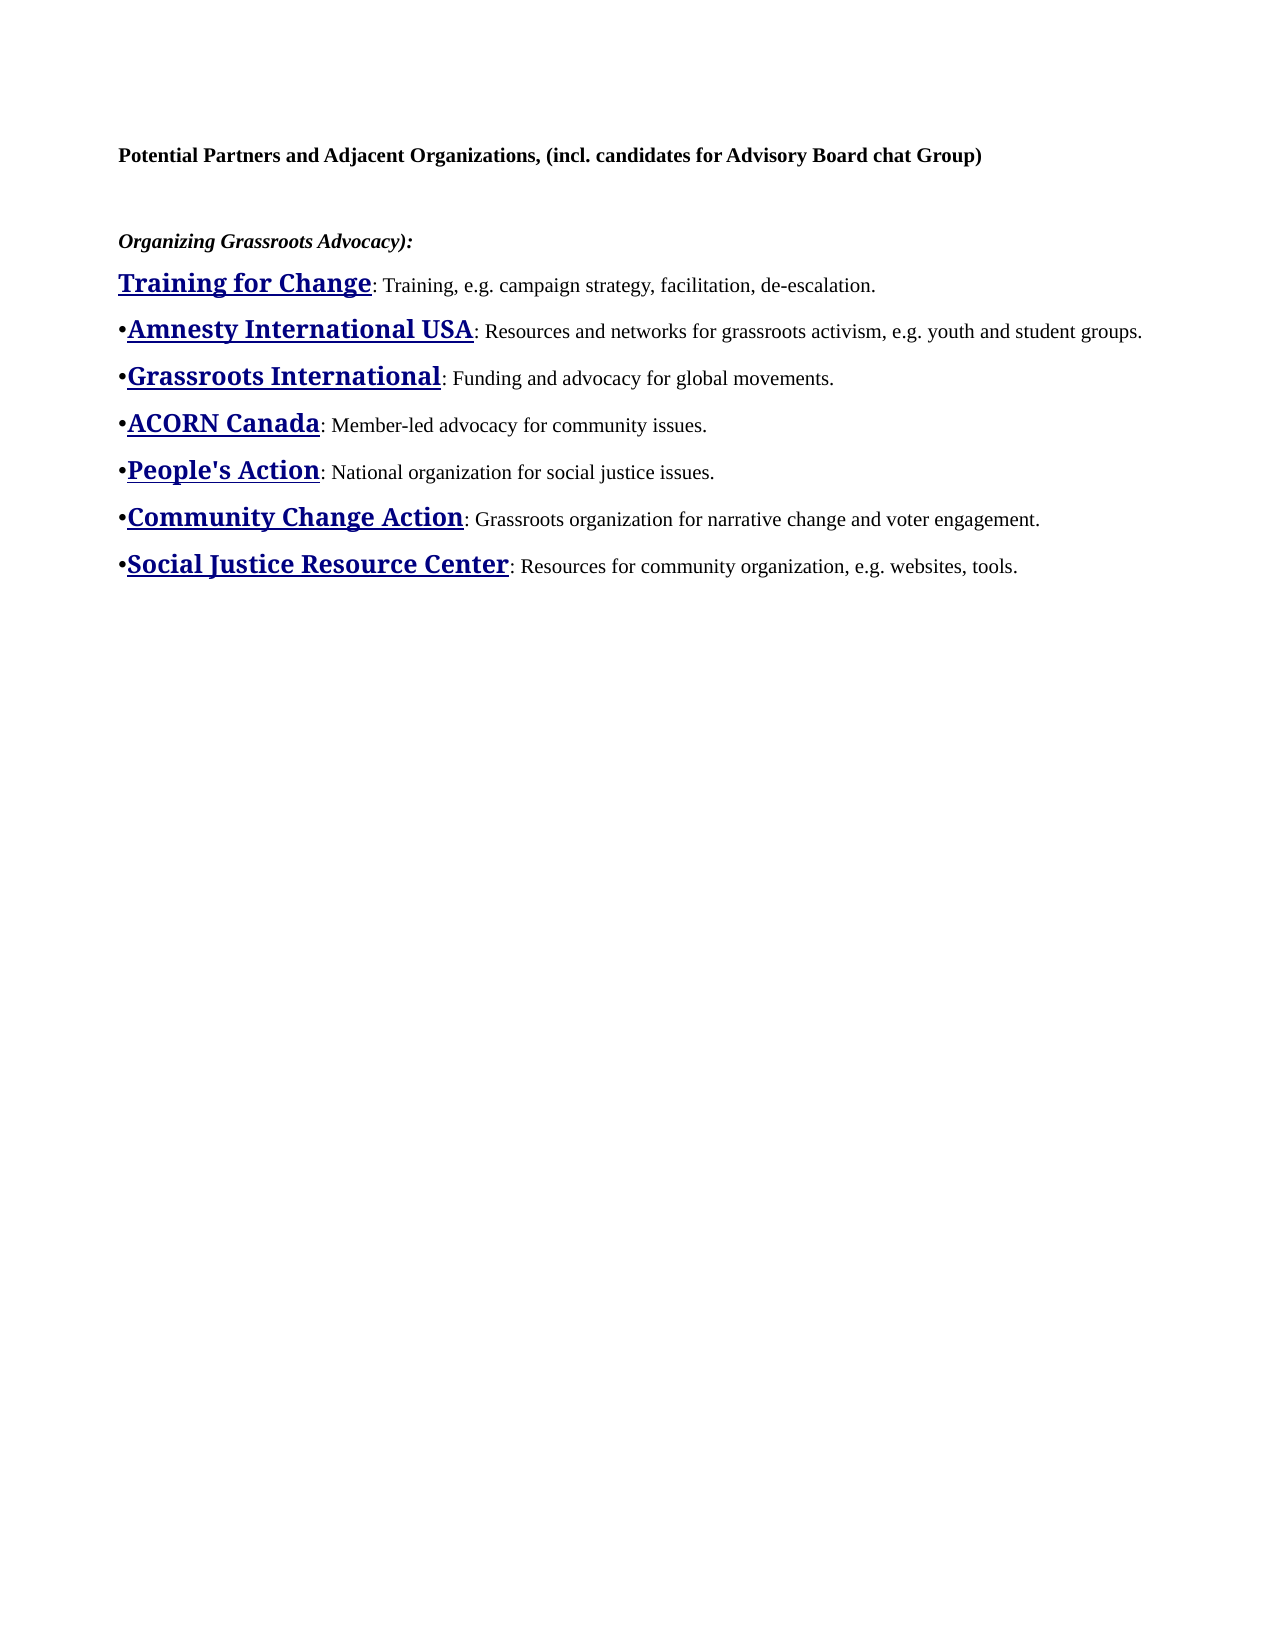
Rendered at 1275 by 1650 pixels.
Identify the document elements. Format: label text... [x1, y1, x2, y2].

text Training for Change: Training, e.g. campaign strategy, facilitation, de-escalation. [118, 265, 1157, 299]
list People's Action: National organization for social justice issues. [118, 452, 1157, 487]
list Social Justice Resource Center: Resources for community organization, e.g. websites, tools. [118, 546, 1157, 581]
list Amnesty International USA: Resources and networks for grassroots activism, e.g. youth and student groups. [118, 312, 1157, 346]
list Community Change Action: Grassroots organization for narrative change and voter engagement. [118, 499, 1157, 534]
subtitle Potential Partners and Adjacent Organizations, (incl. candidates for Advisory Board chat Group) [118, 143, 1157, 167]
list ACORN Canada: Member-led advocacy for community issues. [118, 406, 1157, 440]
subtitle Organizing Grassroots Advocacy): [118, 229, 1157, 253]
list Grassroots International: Funding and advocacy for global movements. [118, 359, 1157, 393]
